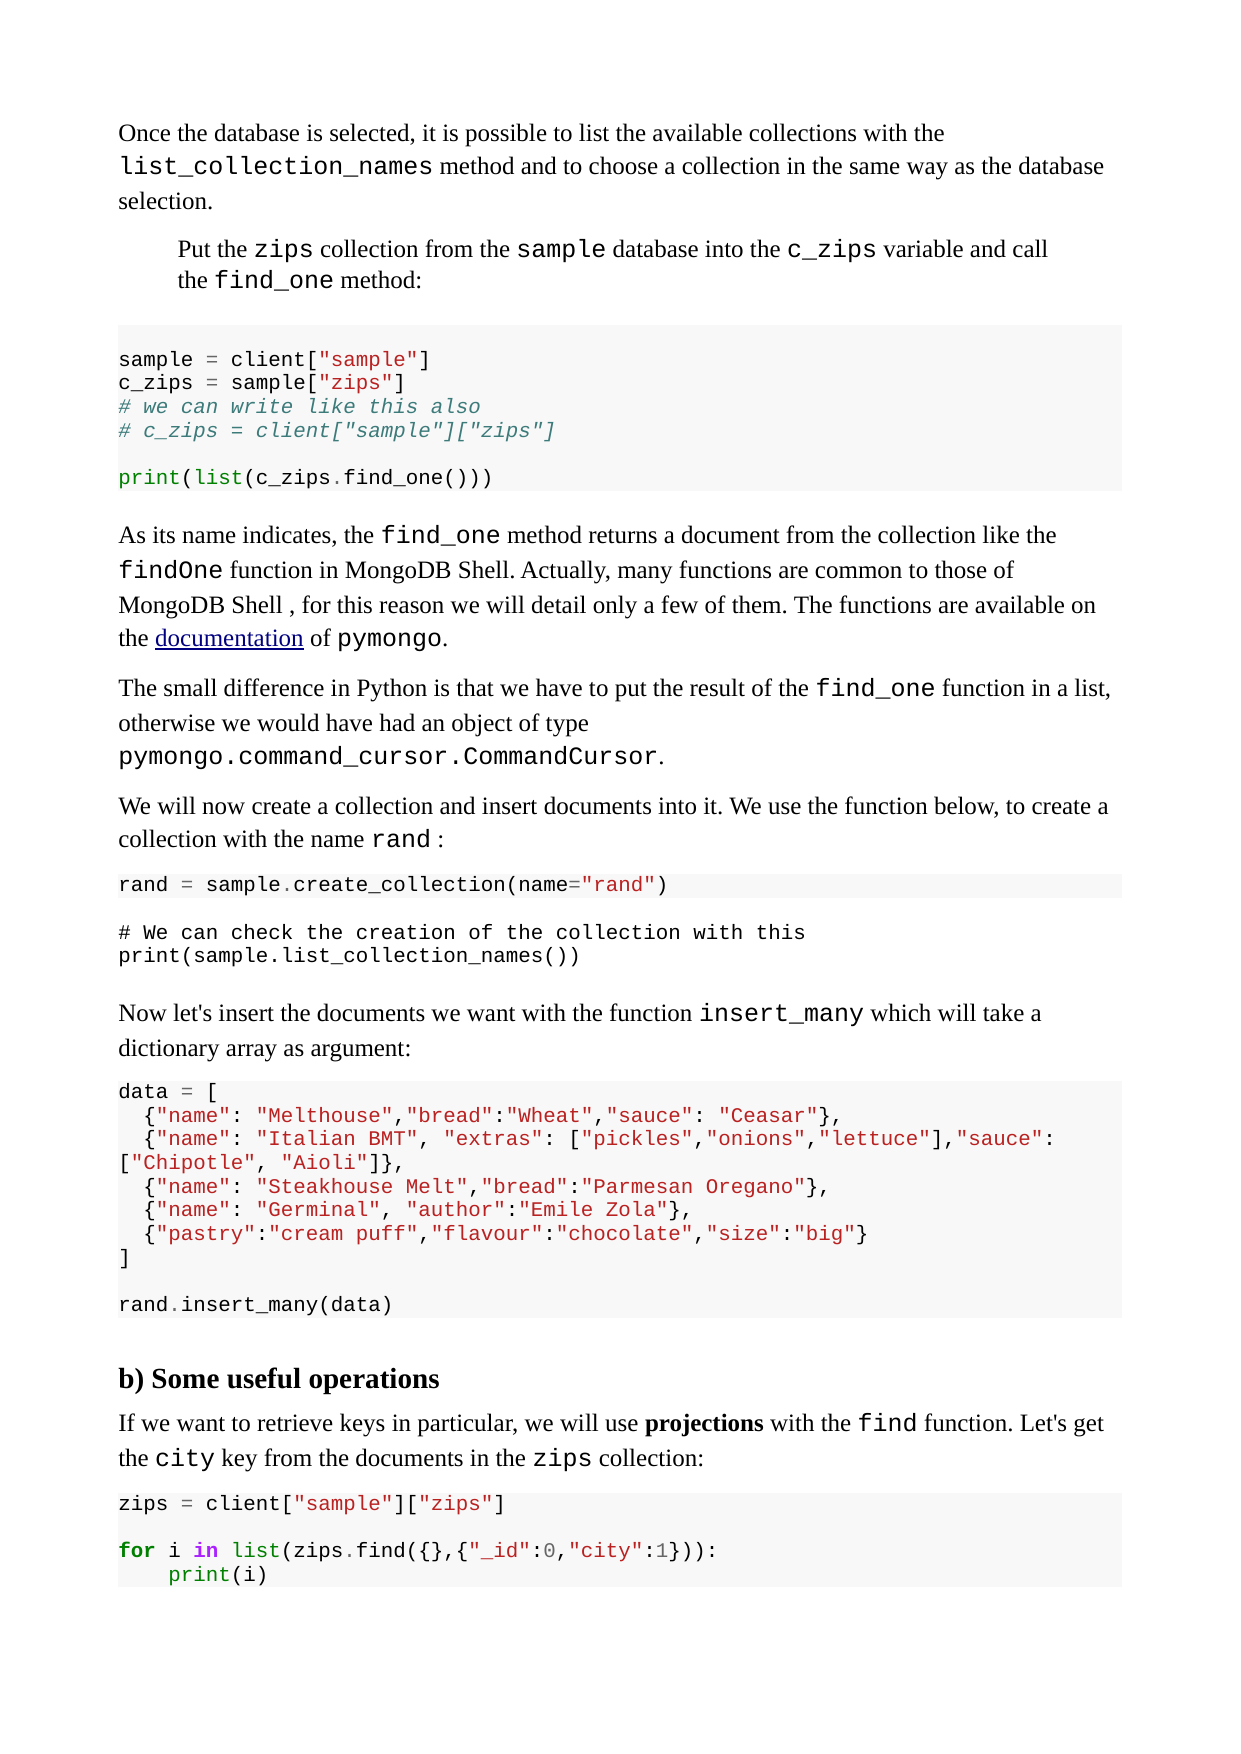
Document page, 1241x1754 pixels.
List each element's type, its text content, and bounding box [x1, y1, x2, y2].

text sample = client["sample"] [118, 349, 1122, 372]
text ] [118, 1247, 1122, 1270]
text {"name": "Steakhouse Melt","bread":"Parmesan Oregano"}, [118, 1176, 1122, 1199]
text zips = client["sample"]["zips"] [118, 1493, 1122, 1516]
text {"pastry":"cream puff","flavour":"chocolate","size":"big"} [118, 1223, 1122, 1247]
text # we can write like this also [118, 396, 1122, 419]
text {"name": "Melthouse","bread":"Wheat","sauce": "Ceasar"}, [118, 1105, 1122, 1128]
text data = [ [118, 1081, 1122, 1105]
text c_zips = sample["zips"] [118, 372, 1122, 396]
text {"name": "Germinal", "author":"Emile Zola"}, [118, 1199, 1122, 1223]
subtitle b) Some useful operations [118, 1362, 1122, 1395]
text rand = sample.create_collection(name="rand") [118, 874, 1122, 898]
text rand.insert_many(data) [118, 1294, 1122, 1318]
text Now let's insert the documents we want with the function insert_many which will take a dictionary array as argument: [118, 998, 1122, 1062]
text If we want to retrieve keys in particular, we will use projections with the find function. Let's get the city key from the documents in the zips collection: [118, 1408, 1122, 1474]
text The small difference in Python is that we have to put the result of the find_one function in a list, otherwise we would have had an object of type pymongo.command_cursor.CommandCursor. [118, 673, 1122, 772]
text Once the database is selected, it is possible to list the available collections with the list_collection_names method and to choose a collection in the same way as the database selection. [118, 118, 1122, 215]
text print(sample.list_collection_names()) [118, 945, 1122, 969]
text for i in list(zips.find({},{"_id":0,"city":1})): [118, 1540, 1122, 1564]
text print(i) [118, 1564, 1122, 1587]
text Put the zips collection from the sample database into the c_zips variable and call the find_one method: [177, 234, 1063, 296]
text # c_zips = client["sample"]["zips"] [118, 419, 1122, 443]
text {"name": "Italian BMT", "extras": ["pickles","onions","lettuce"],"sauce":["Chipotle", "Aioli"]}, [118, 1128, 1122, 1176]
text We will now create a collection and insert documents into it. We use the function below, to create a collection with the name rand : [118, 791, 1122, 855]
text # We can check the creation of the collection with this [118, 922, 1122, 945]
text print(list(c_zips.find_one())) [118, 467, 1122, 491]
text As its name indicates, the find_one method returns a document from the collection like the findOne function in MongoDB Shell. Actually, many functions are common to those of MongoDB Shell , for this reason we will detail only a few of them. The functions are available on the documentation of pymongo. [118, 520, 1122, 654]
